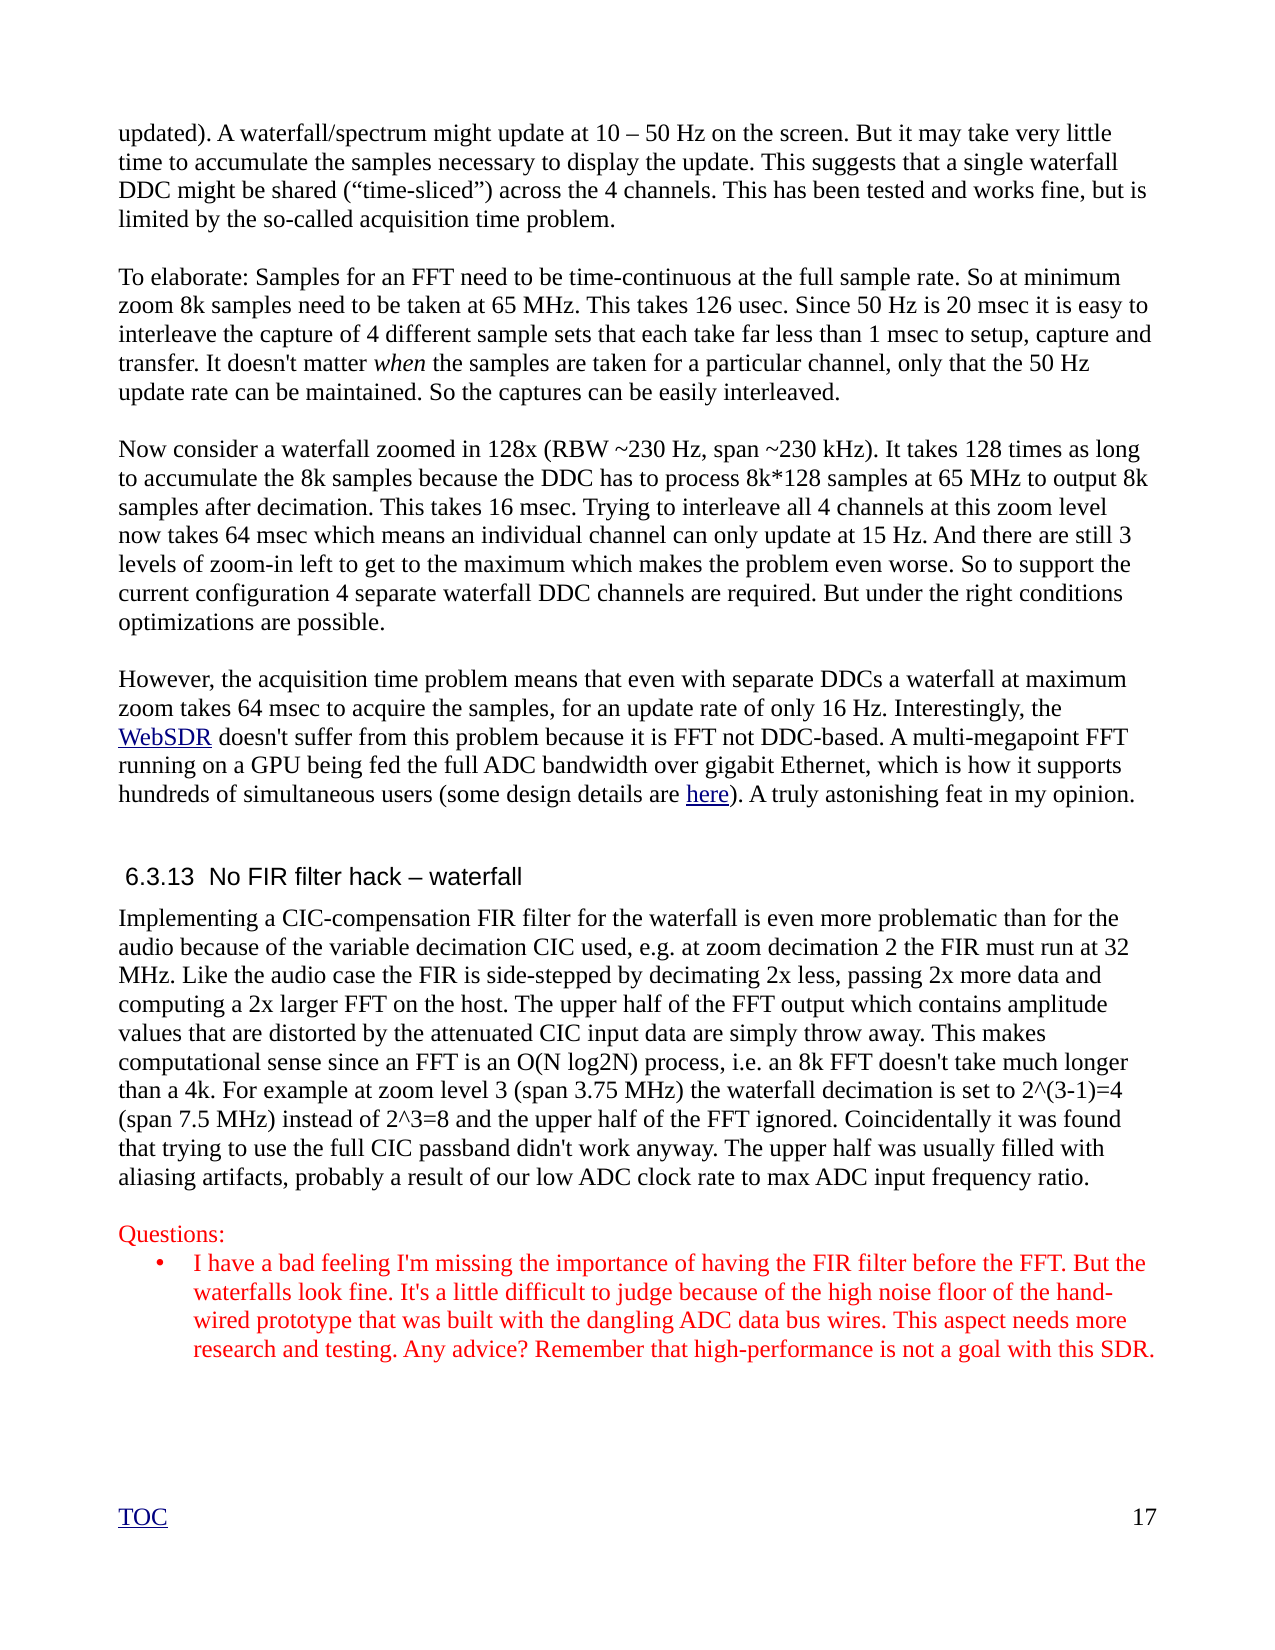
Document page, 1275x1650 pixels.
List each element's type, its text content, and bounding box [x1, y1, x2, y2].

text To elaborate: Samples for an FFT need to be time-continuous at the full sample rate. So at minimum zoom 8k samples need to be taken at 65 MHz. This takes 126 usec. Since 50 Hz is 20 msec it is easy to interleave the capture of 4 different sample sets that each take far less than 1 msec to setup, capture and transfer. It doesn't matter when the samples are taken for a particular channel, only that the 50 Hz update rate can be maintained. So the captures can be easily interleaved. [118, 262, 1157, 406]
text Questions: [118, 1219, 1157, 1248]
list I have a bad feeling I'm missing the importance of having the FIR filter before the FFT. But the waterfalls look fine. It's a little difficult to judge because of the high noise floor of the hand-wired prototype that was built with the dangling ADC data bus wires. This aspect needs more research and testing. Any advice? Remember that high-performance is not a goal with this SDR. [156, 1248, 1157, 1363]
text Now consider a waterfall zoomed in 128x (RBW ~230 Hz, span ~230 kHz). It takes 128 times as long to accumulate the 8k samples because the DDC has to process 8k*128 samples at 65 MHz to output 8k samples after decimation. This takes 16 msec. Trying to interleave all 4 channels at this zoom level now takes 64 msec which means an individual channel can only update at 15 Hz. And there are still 3 levels of zoom-in left to get to the maximum which makes the problem even worse. So to support the current configuration 4 separate waterfall DDC channels are required. But under the right conditions optimizations are possible. [118, 434, 1157, 636]
subtitle No FIR filter hack – waterfall [118, 862, 1157, 891]
text updated). A waterfall/spectrum might update at 10 – 50 Hz on the screen. But it may take very little time to accumulate the samples necessary to display the update. This suggests that a single waterfall DDC might be shared (“time-sliced”) across the 4 channels. This has been tested and works fine, but is limited by the so-called acquisition time problem. [118, 118, 1157, 233]
text Implementing a CIC-compensation FIR filter for the waterfall is even more problematic than for the audio because of the variable decimation CIC used, e.g. at zoom decimation 2 the FIR must run at 32 MHz. Like the audio case the FIR is side-stepped by decimating 2x less, passing 2x more data and computing a 2x larger FFT on the host. The upper half of the FFT output which contains amplitude values that are distorted by the attenuated CIC input data are simply throw away. This makes computational sense since an FFT is an O(N log2N) process, i.e. an 8k FFT doesn't take much longer than a 4k. For example at zoom level 3 (span 3.75 MHz) the waterfall decimation is set to 2^(3-1)=4 (span 7.5 MHz) instead of 2^3=8 and the upper half of the FFT ignored. Coincidentally it was found that trying to use the full CIC passband didn't work anyway. The upper half was usually filled with aliasing artifacts, probably a result of our low ADC clock rate to max ADC input frequency ratio. [118, 903, 1157, 1191]
text However, the acquisition time problem means that even with separate DDCs a waterfall at maximum zoom takes 64 msec to acquire the samples, for an update rate of only 16 Hz. Interestingly, the WebSDR doesn't suffer from this problem because it is FFT not DDC-based. A multi-megapoint FFT running on a GPU being fed the full ADC bandwidth over gigabit Ethernet, which is how it supports hundreds of simultaneous users (some design details are here). A truly astonishing feat in my opinion. [118, 664, 1157, 808]
